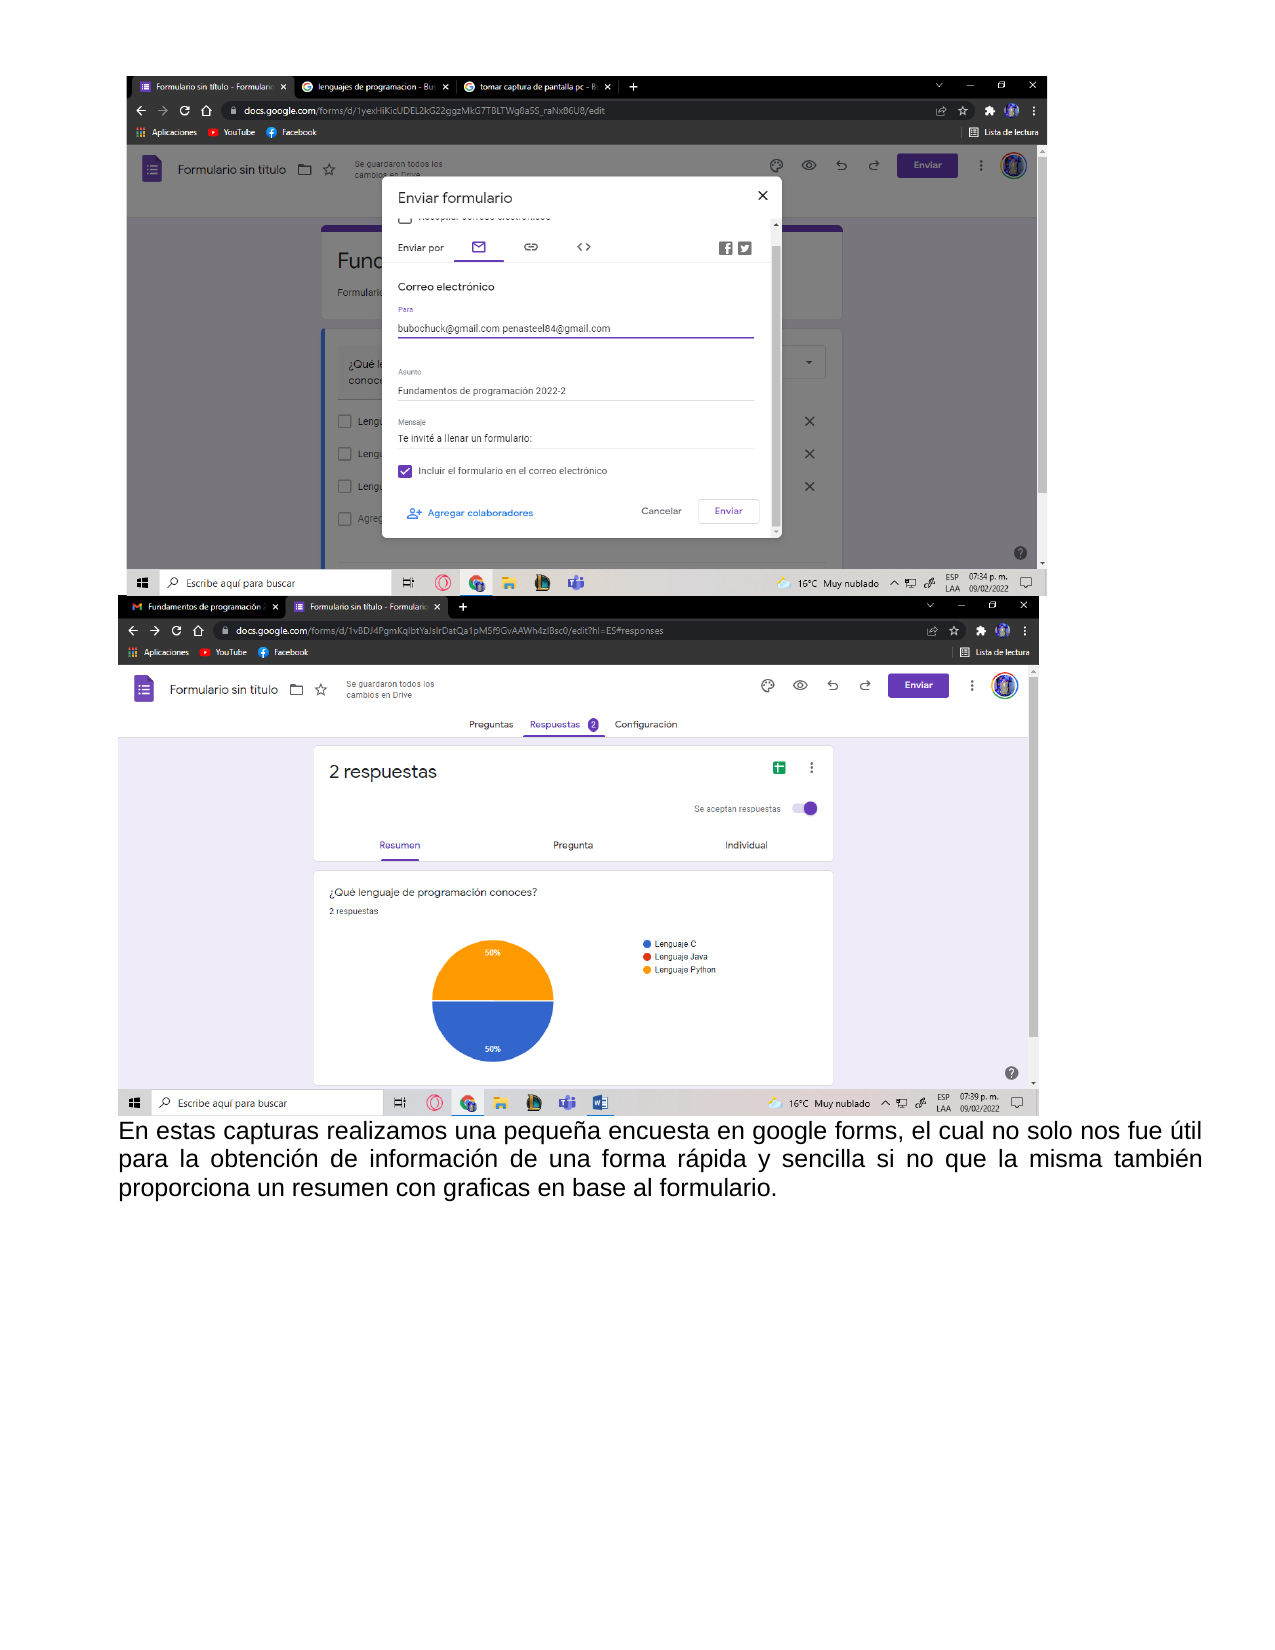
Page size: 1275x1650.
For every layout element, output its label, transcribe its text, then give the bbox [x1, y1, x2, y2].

text En estas capturas realizamos una pequeña encuesta en google forms, el cual no solo nos fue útil para la obtención de información de una forma rápida y sencilla si no que la misma también proporciona un resumen con graficas en base al formulario. [118, 1116, 1205, 1202]
